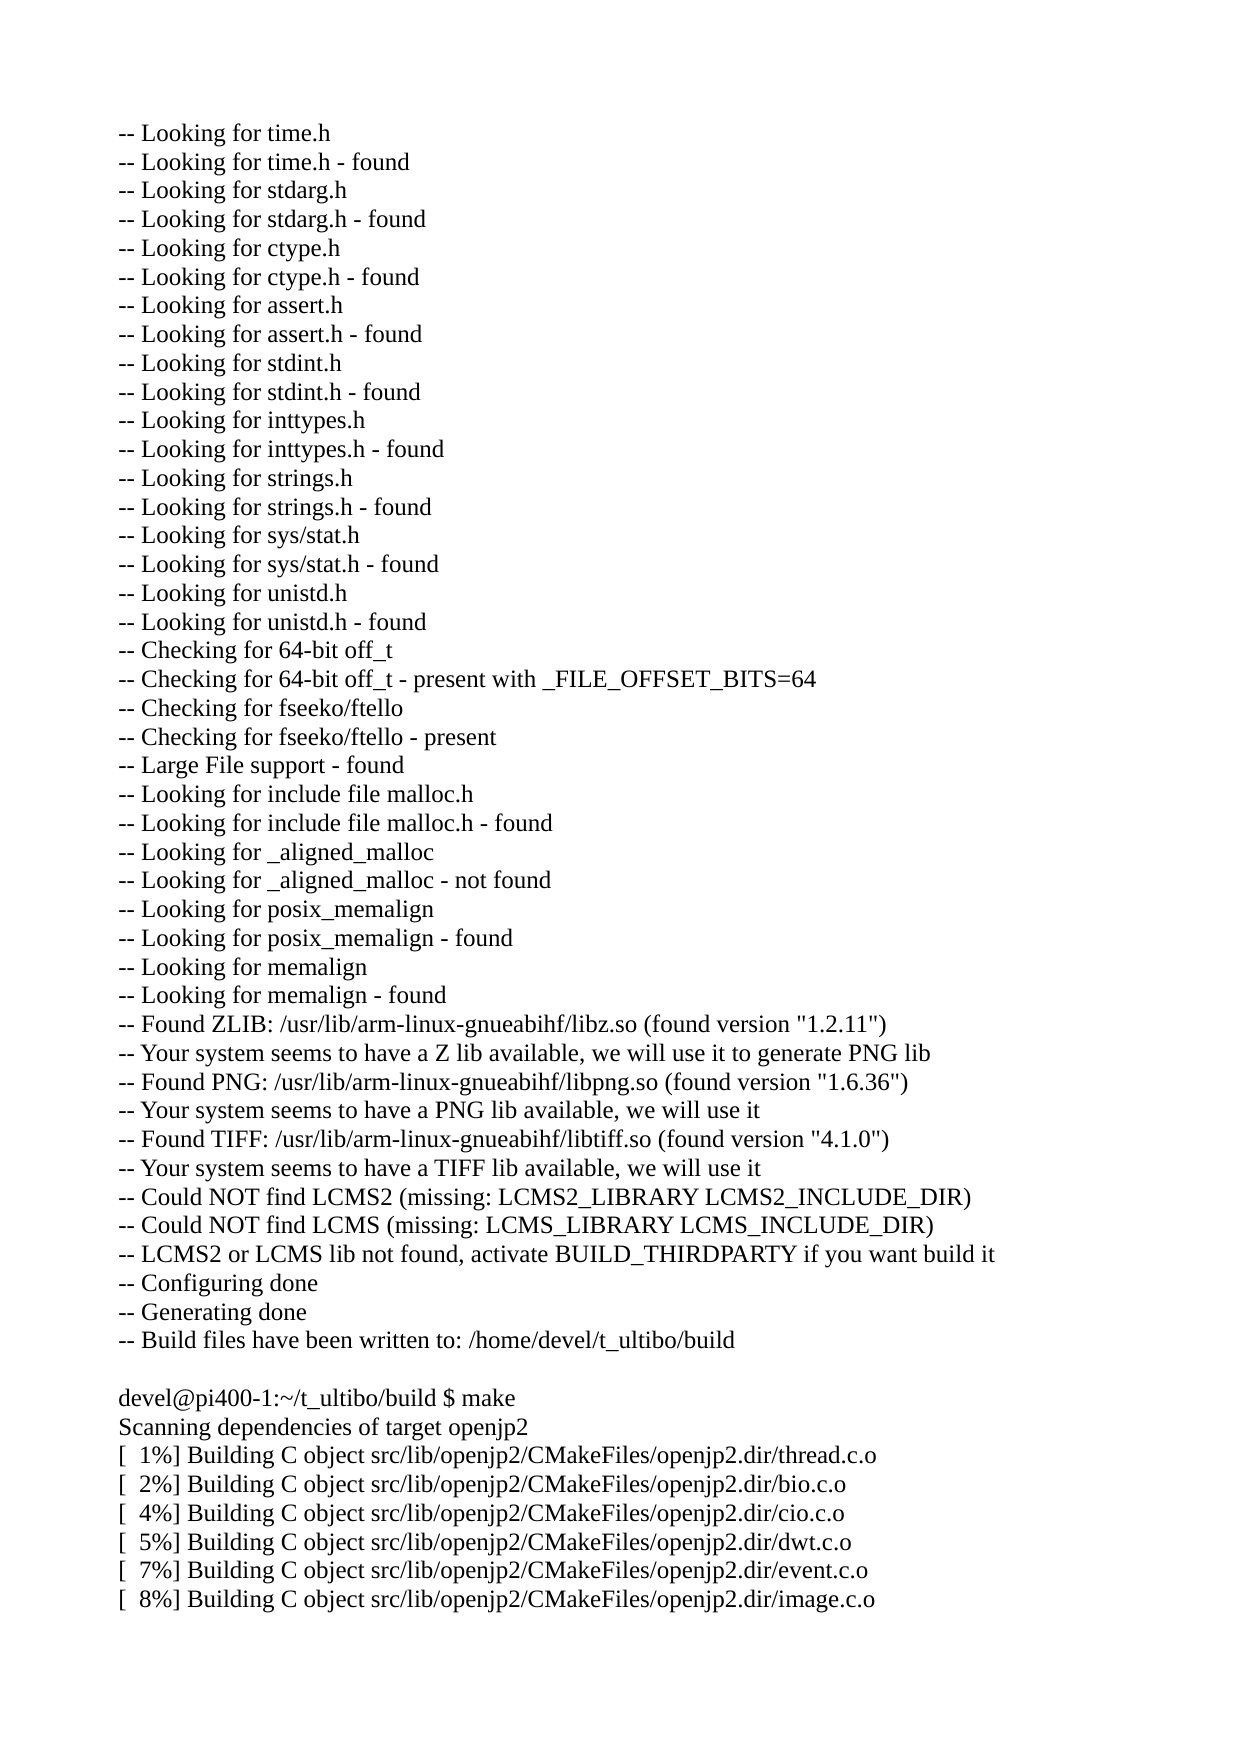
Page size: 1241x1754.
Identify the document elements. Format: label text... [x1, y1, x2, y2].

text -- Looking for inttypes.h - found [118, 434, 1122, 463]
text -- Looking for strings.h [118, 463, 1122, 492]
text -- Found TIFF: /usr/lib/arm-linux-gnueabihf/libtiff.so (found version "4.1.0") [118, 1124, 1122, 1153]
text -- Your system seems to have a PNG lib available, we will use it [118, 1096, 1122, 1124]
text -- Looking for strings.h - found [118, 492, 1122, 521]
text -- Looking for stdint.h - found [118, 377, 1122, 406]
text [ 8%] Building C object src/lib/openjp2/CMakeFiles/openjp2.dir/image.c.o [118, 1584, 1122, 1613]
text -- Looking for posix_memalign - found [118, 923, 1122, 952]
text -- Looking for time.h - found [118, 147, 1122, 176]
text -- Looking for ctype.h - found [118, 262, 1122, 291]
text -- Looking for time.h [118, 118, 1122, 147]
text -- Checking for 64-bit off_t - present with _FILE_OFFSET_BITS=64 [118, 664, 1122, 693]
text -- Looking for stdarg.h - found [118, 204, 1122, 233]
text -- Looking for stdarg.h [118, 176, 1122, 204]
text -- Looking for include file malloc.h [118, 779, 1122, 808]
text [ 1%] Building C object src/lib/openjp2/CMakeFiles/openjp2.dir/thread.c.o [118, 1441, 1122, 1469]
text -- Looking for _aligned_malloc - not found [118, 866, 1122, 894]
text -- Looking for unistd.h - found [118, 607, 1122, 636]
text -- Looking for sys/stat.h [118, 521, 1122, 549]
text -- Build files have been written to: /home/devel/t_ultibo/build [118, 1326, 1122, 1354]
text -- Your system seems to have a Z lib available, we will use it to generate PNG lib [118, 1038, 1122, 1067]
text [ 7%] Building C object src/lib/openjp2/CMakeFiles/openjp2.dir/event.c.o [118, 1556, 1122, 1584]
text -- Generating done [118, 1297, 1122, 1326]
text [ 5%] Building C object src/lib/openjp2/CMakeFiles/openjp2.dir/dwt.c.o [118, 1527, 1122, 1556]
text -- Looking for memalign [118, 952, 1122, 981]
text -- Checking for fseeko/ftello [118, 693, 1122, 722]
text -- Looking for posix_memalign [118, 894, 1122, 923]
text -- Looking for ctype.h [118, 233, 1122, 262]
text -- Large File support - found [118, 751, 1122, 779]
text devel@pi400-1:~/t_ultibo/build $ make [118, 1383, 1122, 1412]
text -- Found ZLIB: /usr/lib/arm-linux-gnueabihf/libz.so (found version "1.2.11") [118, 1009, 1122, 1038]
text -- Looking for assert.h - found [118, 319, 1122, 348]
text -- Looking for stdint.h [118, 348, 1122, 377]
text -- Checking for fseeko/ftello - present [118, 722, 1122, 751]
text -- Looking for sys/stat.h - found [118, 549, 1122, 578]
text [ 4%] Building C object src/lib/openjp2/CMakeFiles/openjp2.dir/cio.c.o [118, 1498, 1122, 1527]
text -- Looking for _aligned_malloc [118, 837, 1122, 866]
text -- Configuring done [118, 1268, 1122, 1297]
text -- Looking for include file malloc.h - found [118, 808, 1122, 837]
text -- Could NOT find LCMS (missing: LCMS_LIBRARY LCMS_INCLUDE_DIR) [118, 1211, 1122, 1239]
text -- LCMS2 or LCMS lib not found, activate BUILD_THIRDPARTY if you want build it [118, 1239, 1122, 1268]
text -- Found PNG: /usr/lib/arm-linux-gnueabihf/libpng.so (found version "1.6.36") [118, 1067, 1122, 1096]
text -- Could NOT find LCMS2 (missing: LCMS2_LIBRARY LCMS2_INCLUDE_DIR) [118, 1182, 1122, 1211]
text -- Checking for 64-bit off_t [118, 636, 1122, 664]
text -- Your system seems to have a TIFF lib available, we will use it [118, 1153, 1122, 1182]
text -- Looking for inttypes.h [118, 406, 1122, 434]
text -- Looking for unistd.h [118, 578, 1122, 607]
text [ 2%] Building C object src/lib/openjp2/CMakeFiles/openjp2.dir/bio.c.o [118, 1469, 1122, 1498]
text -- Looking for memalign - found [118, 981, 1122, 1009]
text Scanning dependencies of target openjp2 [118, 1412, 1122, 1441]
text -- Looking for assert.h [118, 291, 1122, 319]
